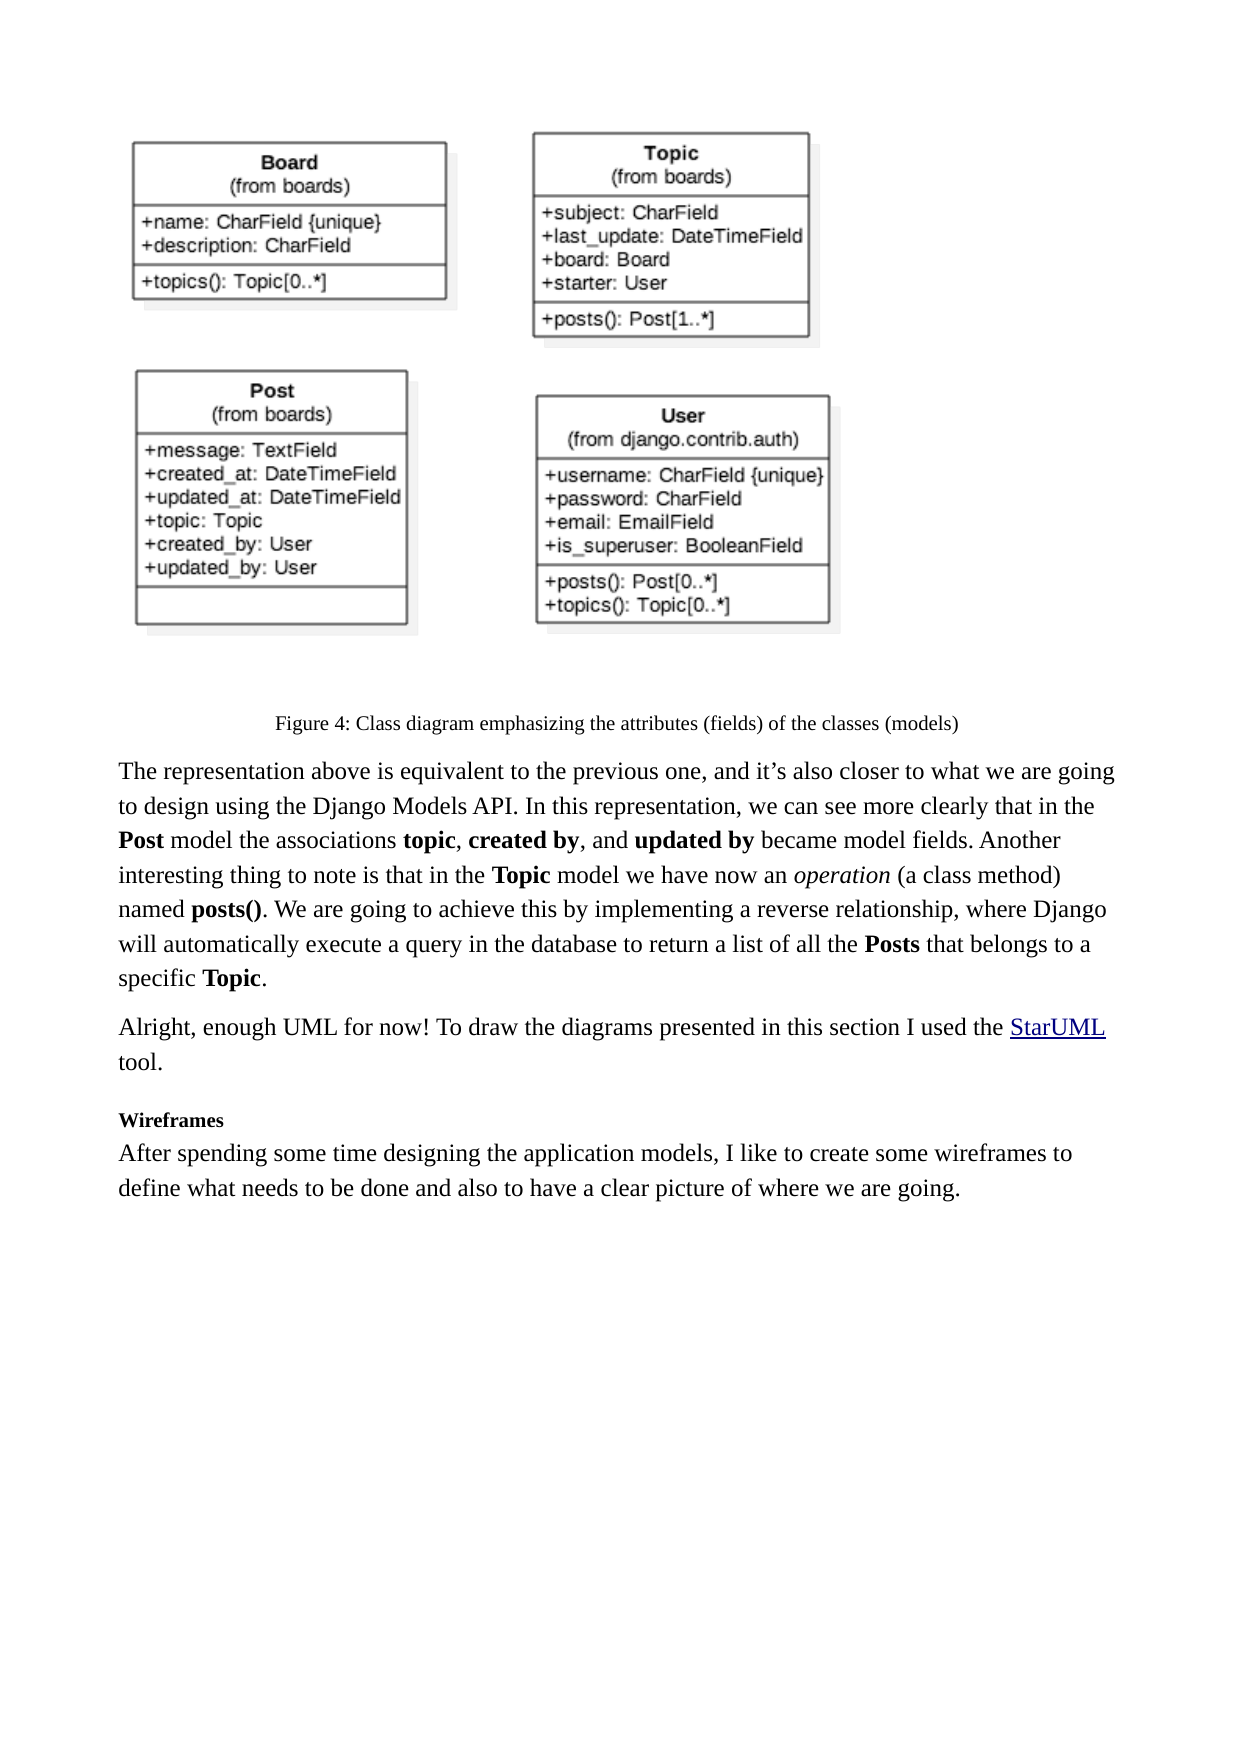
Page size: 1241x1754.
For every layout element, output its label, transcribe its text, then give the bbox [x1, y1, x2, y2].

text The representation above is equivalent to the previous one, and it’s also closer to what we are going to design using the Django Models API. In this representation, we can see more clearly that in the Post model the associations topic, created by, and updated by became model fields. Another interesting thing to note is that in the Topic model we have now an operation (a class method) named posts(). We are going to achieve this by implementing a reverse relationship, where Django will automatically execute a query in the database to return a list of all the Posts that belongs to a specific Topic. [118, 756, 1122, 992]
picture [118, 118, 892, 687]
text Alright, enough UML for now! To draw the diagrams presented in this section I used the StarUML tool. [118, 1012, 1122, 1075]
subtitle Wireframes [118, 1108, 1122, 1132]
text Figure 4: Class diagram emphasizing the attributes (fields) of the classes (models) [118, 707, 1122, 736]
text After spending some time designing the application models, I like to create some wireframes to define what needs to be done and also to have a clear picture of where we are going. [118, 1138, 1122, 1202]
